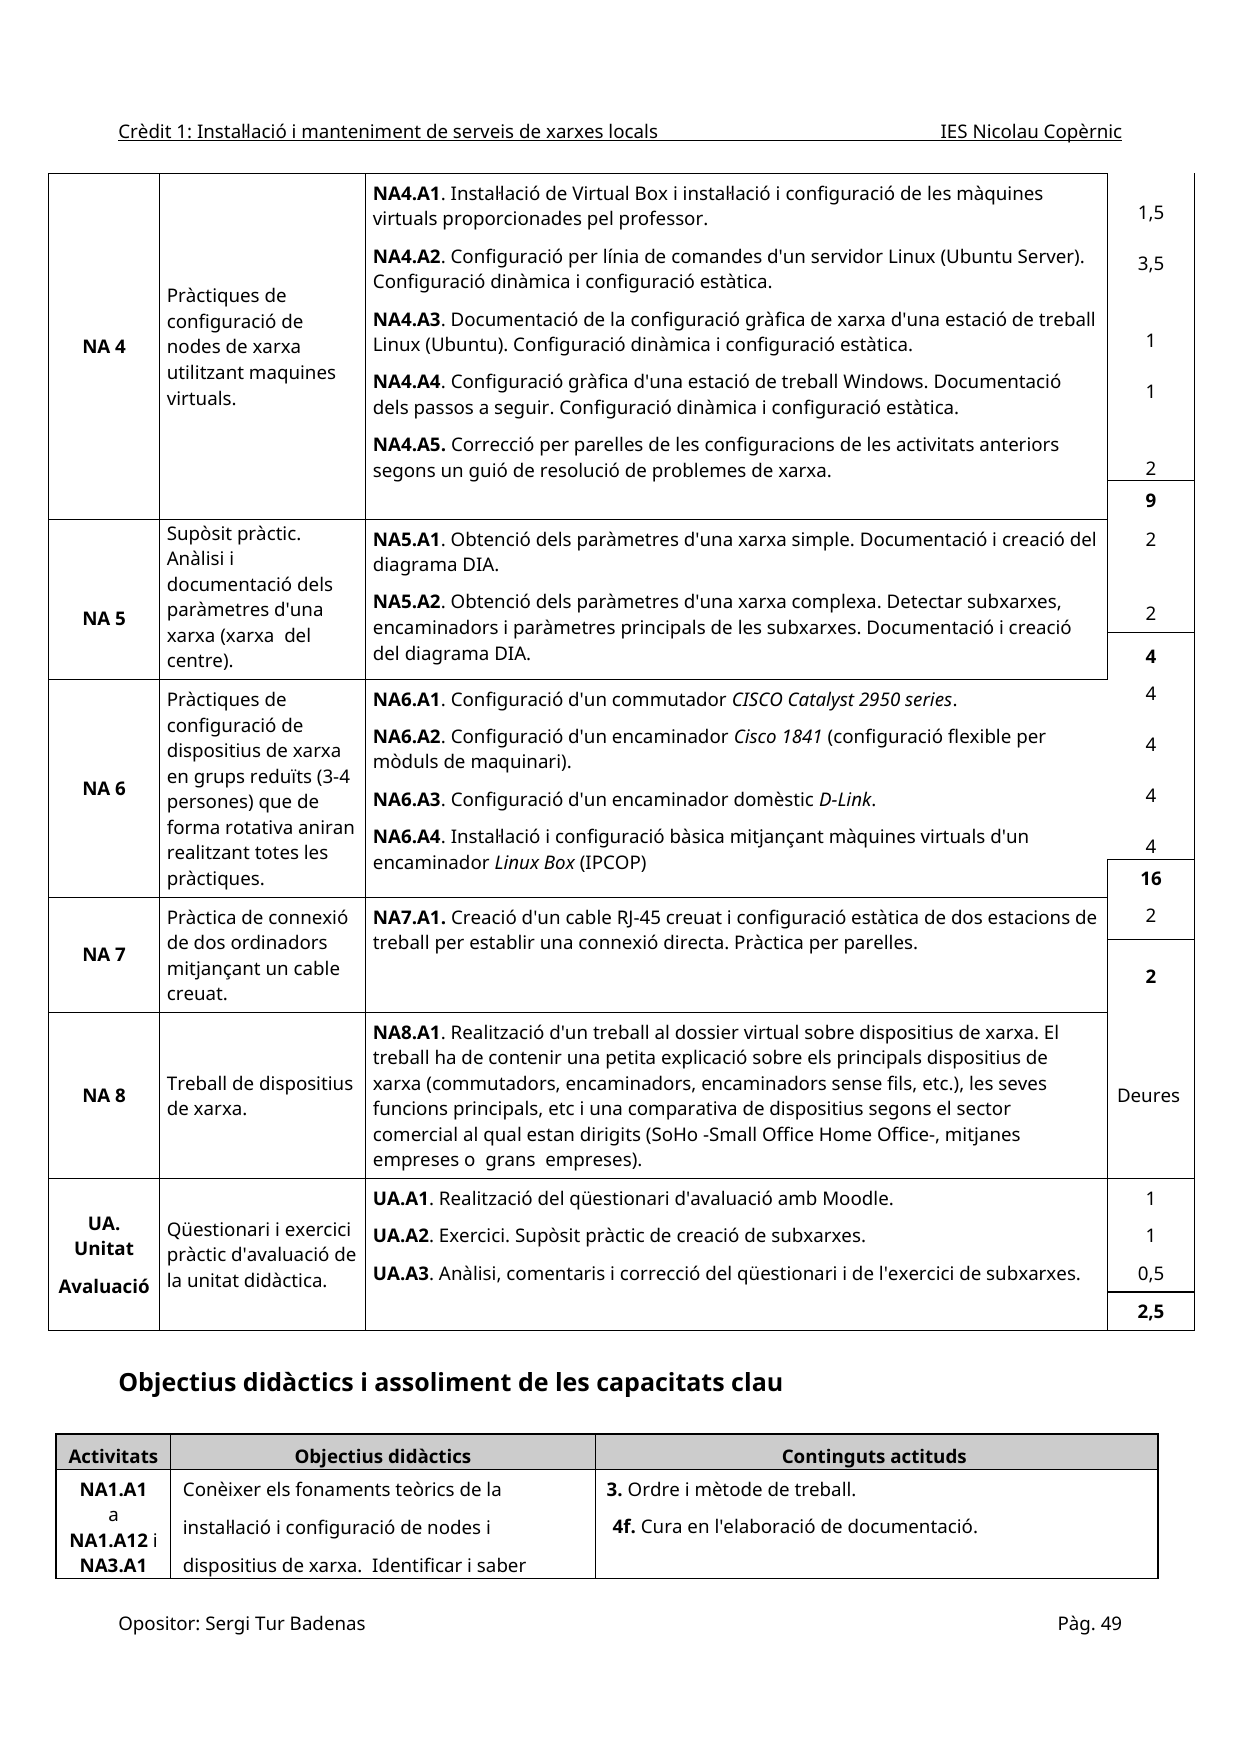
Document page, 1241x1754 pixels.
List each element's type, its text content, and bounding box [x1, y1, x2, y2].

table_cell NA 6 [49, 680, 159, 897]
table_cell 16 [1108, 860, 1194, 897]
table_cell NA4.A1. Instal·lació de Virtual Box i instal·lació i configuració de les màquines virtuals proporcionades pel professor. NA4.A2. Configuració per línia de comandes d'un servidor Linux (Ubuntu Server). Configuració dinàmica i configuració estàtica. NA4.A3. Documentació de la configuració gràfica de xarxa d'una estació de treball Linux (Ubuntu). Configuració dinàmica i configuració estàtica. NA4.A4. Configuració gràfica d'una estació de treball Windows. Documentació dels passos a seguir. Configuració dinàmica i configuració estàtica. NA4.A5. Correcció per parelles de les configuracions de les activitats anteriors segons un guió de resolució de problemes de xarxa. [366, 174, 1107, 519]
table_cell 2 [1108, 940, 1194, 1012]
table_cell Supòsit pràctic. Anàlisi i documentació dels paràmetres d'una xarxa (xarxa del centre). [160, 520, 365, 679]
table_header 4 4 4 4 [1108, 679, 1194, 859]
table_header 1 1 0,5 [1108, 1179, 1194, 1291]
table_cell NA7.A1. Creació d'un cable RJ-45 creuat i configuració estàtica de dos estacions de treball per establir una connexió directa. Pràctica per parelles. [366, 898, 1107, 1012]
table_cell UA. Unitat Avaluació [49, 1179, 159, 1330]
table_cell NA1.A1 a NA1.A12 i NA3.A1 [57, 1470, 170, 1578]
table_header 1,5 3,5 1 1 2 [1108, 173, 1194, 480]
table_header Activitats [57, 1435, 170, 1469]
table_header Continguts actituds [596, 1435, 1157, 1469]
table_cell NA 5 [49, 520, 159, 679]
table_cell Pràctiques de configuració de nodes de xarxa utilitzant maquines virtuals. [160, 174, 365, 519]
table_cell Treball de dispositius de xarxa. [160, 1013, 365, 1178]
table_cell NA 8 [49, 1013, 159, 1178]
table_cell NA8.A1. Realització d'un treball al dossier virtual sobre dispositius de xarxa. El treball ha de contenir una petita explicació sobre els principals dispositius de xarxa (commutadors, encaminadors, encaminadors sense fils, etc.), les seves funcions principals, etc i una comparativa de dispositius segons el sector comercial al qual estan dirigits (SoHo -Small Office Home Office-, mitjanes empreses o grans empreses). [366, 1013, 1107, 1178]
table_cell Pràctiques de configuració de dispositius de xarxa en grups reduïts (3-4 persones) que de forma rotativa aniran realitzant totes les pràctiques. [160, 680, 365, 897]
table_cell NA6.A1. Configuració d'un commutador CISCO Catalyst 2950 series. NA6.A2. Configuració d'un encaminador Cisco 1841 (configuració flexible per mòduls de maquinari). NA6.A3. Configuració d'un encaminador domèstic D-Link. NA6.A4. Instal·lació i configuració bàsica mitjançant màquines virtuals d'un encaminador Linux Box (IPCOP) [366, 680, 1107, 897]
table_cell 9 [1108, 481, 1194, 519]
table_cell NA 4 [49, 174, 159, 519]
table_cell Pràctica de connexió de dos ordinadors mitjançant un cable creuat. [160, 898, 365, 1012]
table_cell Conèixer els fonaments teòrics de la instal·lació i configuració de nodes i dispositius de xarxa. Identificar i saber [171, 1470, 595, 1578]
table_cell NA 7 [49, 898, 159, 1012]
table_header 2 [1108, 897, 1194, 939]
table_cell 3. Ordre i mètode de treball. 4f. Cura en l'elaboració de documentació. [596, 1470, 1157, 1578]
text Objectius didàctics i assoliment de les capacitats clau [118, 1365, 1122, 1399]
table_cell Deures [1108, 1012, 1194, 1178]
table_cell Qüestionari i exercici pràctic d'avaluació de la unitat didàctica. [160, 1179, 365, 1330]
table_cell 2,5 [1108, 1293, 1194, 1330]
table_cell 4 [1108, 633, 1194, 679]
table_cell UA.A1. Realització del qüestionari d'avaluació amb Moodle. UA.A2. Exercici. Supòsit pràctic de creació de subxarxes. UA.A3. Anàlisi, comentaris i correcció del qüestionari i de l'exercici de subxarxes. [366, 1179, 1107, 1330]
table_header Objectius didàctics [171, 1435, 595, 1469]
table_header 2 2 [1108, 519, 1194, 632]
table_cell NA5.A1. Obtenció dels paràmetres d'una xarxa simple. Documentació i creació del diagrama DIA. NA5.A2. Obtenció dels paràmetres d'una xarxa complexa. Detectar subxarxes, encaminadors i paràmetres principals de les subxarxes. Documentació i creació del diagrama DIA. [366, 520, 1107, 679]
